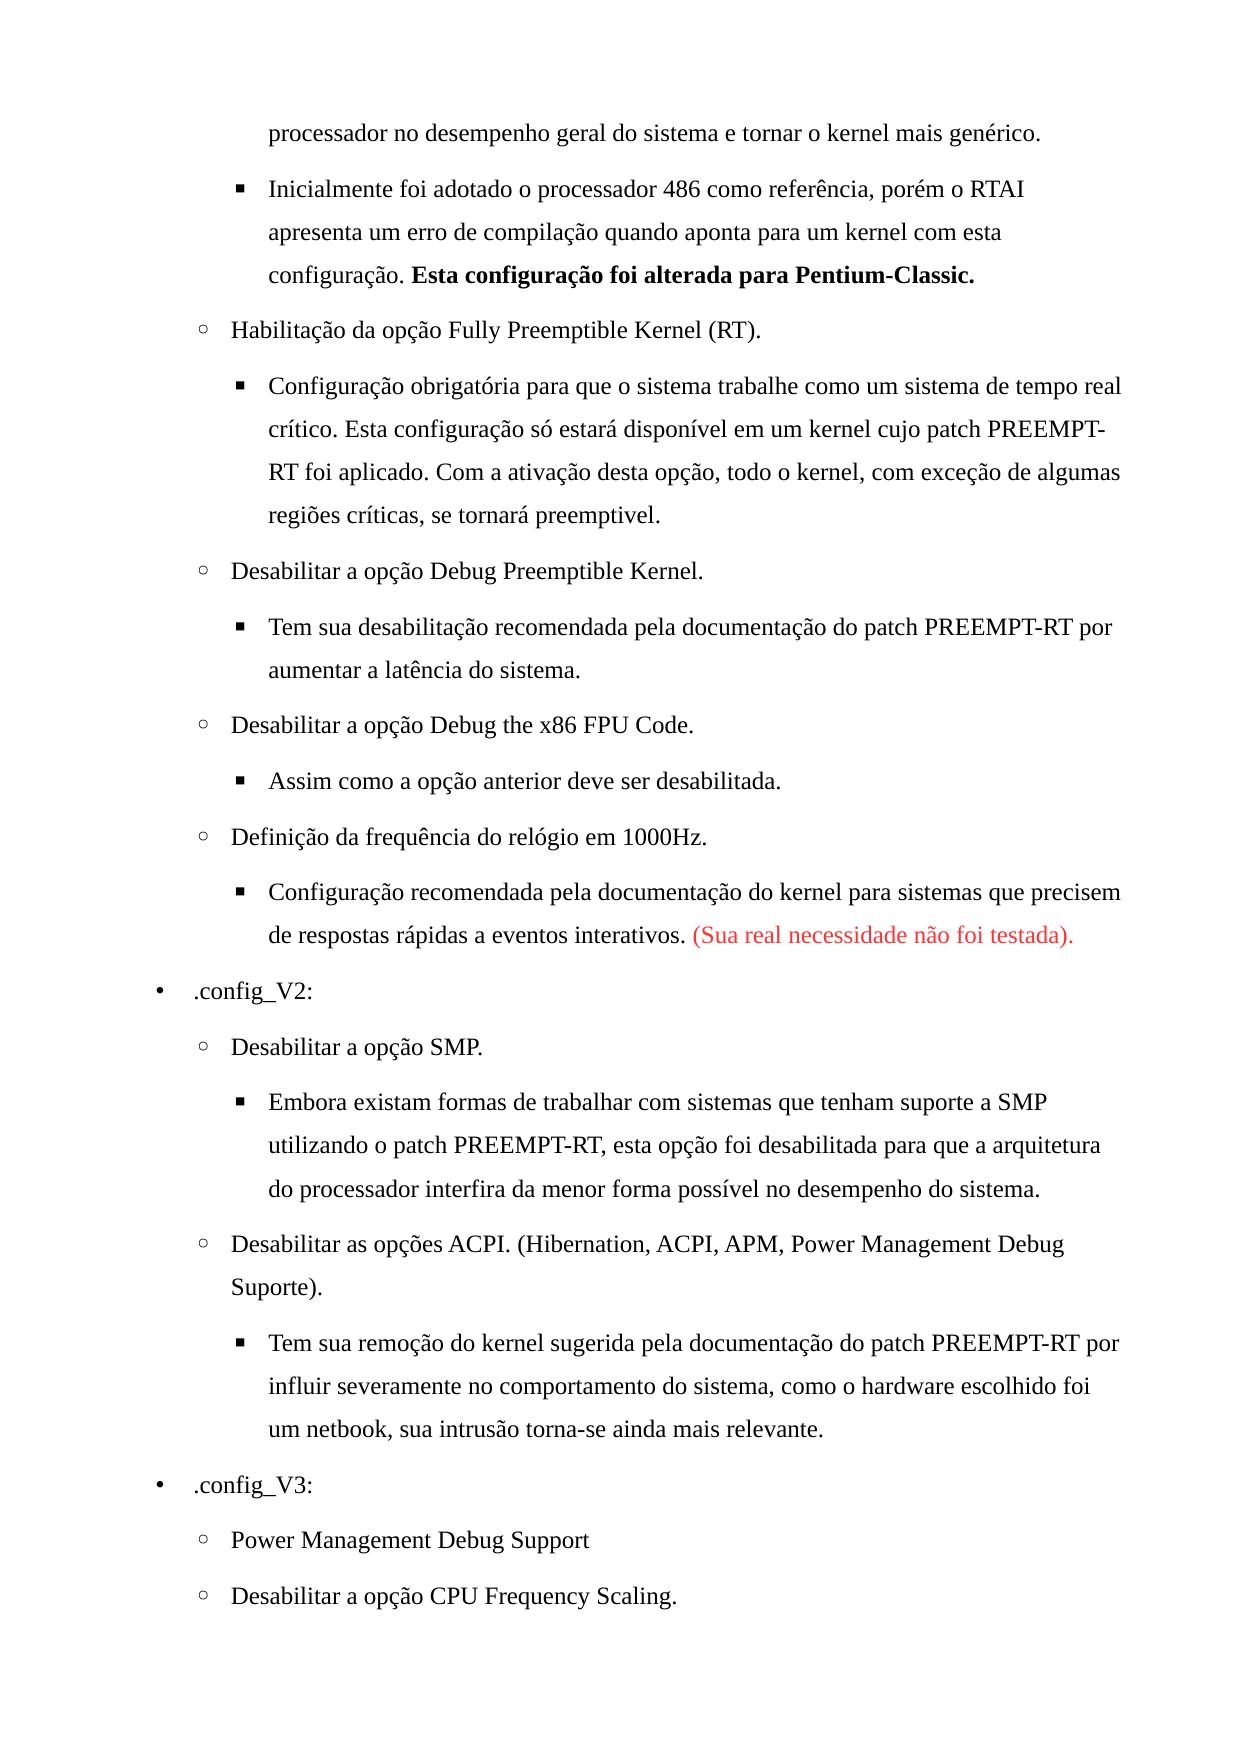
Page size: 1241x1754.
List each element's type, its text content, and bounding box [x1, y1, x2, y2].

list Desabilitar a opção SMP. [193, 1032, 1122, 1061]
list Configuração recomendada pela documentação do kernel para sistemas que precisem de respostas rápidas a eventos interativos. (Sua real necessidade não foi testada). [231, 877, 1122, 949]
list Habilitação da opção Fully Preemptible Kernel (RT). [193, 316, 1122, 344]
list Desabilitar a opção Debug Preemptible Kernel. [193, 556, 1122, 585]
list Desabilitar a opção CPU Frequency Scaling. [193, 1581, 1122, 1610]
list Embora existam formas de trabalhar com sistemas que tenham suporte a SMP utilizando o patch PREEMPT-RT, esta opção foi desabilitada para que a arquitetura do processador interfira da menor forma possível no desempenho do sistema. [231, 1087, 1122, 1202]
list Assim como a opção anterior deve ser desabilitada. [231, 766, 1122, 795]
list Tem sua remoção do kernel sugerida pela documentação do patch PREEMPT-RT por influir severamente no comportamento do sistema, como o hardware escolhido foi um netbook, sua intrusão torna-se ainda mais relevante. [231, 1328, 1122, 1443]
list Power Management Debug Support [193, 1526, 1122, 1554]
list .config_V3: [156, 1470, 1122, 1499]
list Tem sua desabilitação recomendada pela documentação do patch PREEMPT-RT por aumentar a latência do sistema. [231, 612, 1122, 684]
list Desabilitar a opção Debug the x86 FPU Code. [193, 711, 1122, 739]
list Configuração obrigatória para que o sistema trabalhe como um sistema de tempo real crítico. Esta configuração só estará disponível em um kernel cujo patch PREEMPT-RT foi aplicado. Com a ativação desta opção, todo o kernel, com exceção de algumas regiões críticas, se tornará preemptivel. [231, 371, 1122, 529]
list Desabilitar as opções ACPI. (Hibernation, ACPI, APM, Power Management Debug Suporte). [193, 1229, 1122, 1301]
list Definição da frequência do relógio em 1000Hz. [193, 822, 1122, 851]
list processador no desempenho geral do sistema e tornar o kernel mais genérico. [231, 118, 1122, 147]
list Inicialmente foi adotado o processador 486 como referência, porém o RTAI apresenta um erro de compilação quando aponta para um kernel com esta configuração. Esta configuração foi alterada para Pentium-Classic. [231, 174, 1122, 289]
list .config_V2: [156, 976, 1122, 1005]
